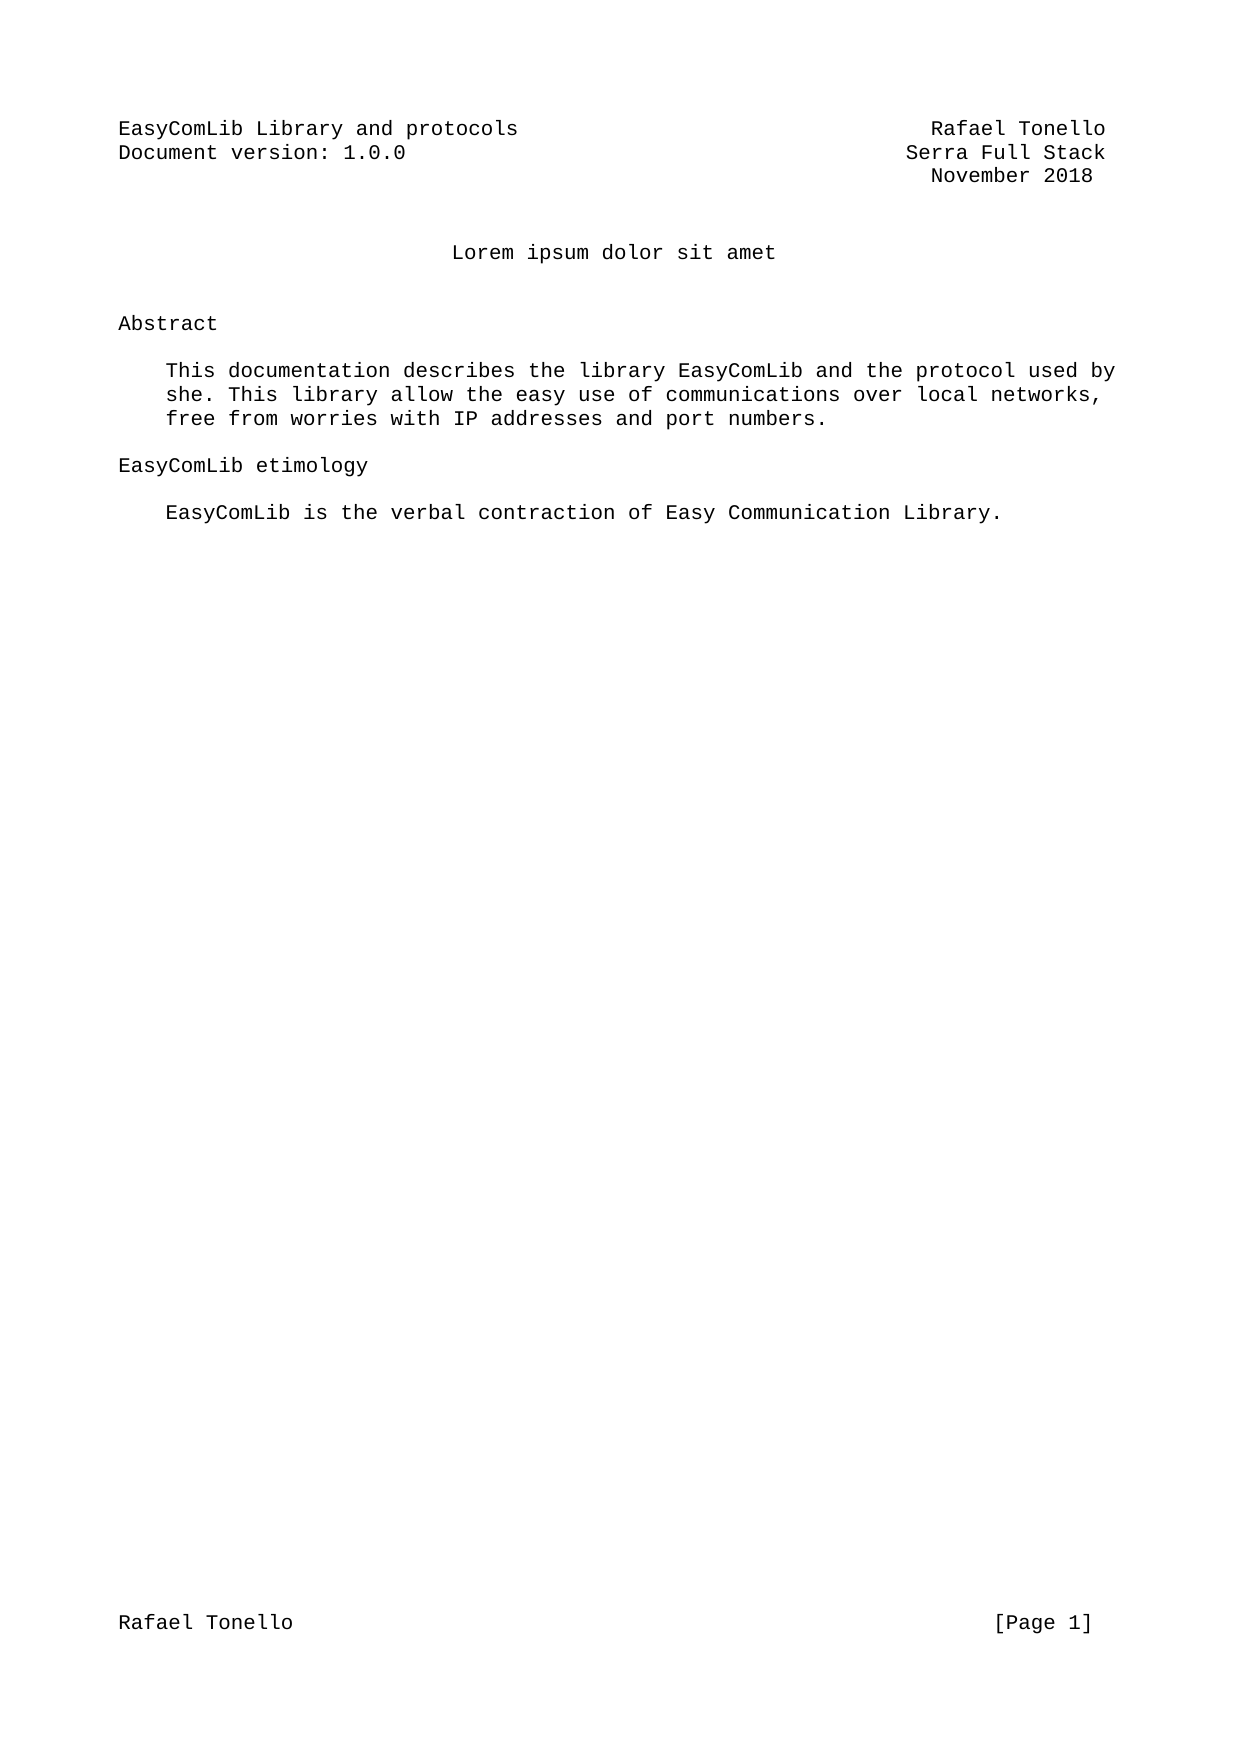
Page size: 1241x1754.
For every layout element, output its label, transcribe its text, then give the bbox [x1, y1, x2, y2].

text Lorem ipsum dolor sit amet [118, 242, 1122, 266]
text This documentation describes the library EasyComLib and the protocol used by she. This library allow the easy use of communications over local networks, free from worries with IP addresses and port numbers. [165, 360, 1122, 431]
text EasyComLib etimology [118, 455, 1122, 479]
text EasyComLib is the verbal contraction of Easy Communication Library. [165, 502, 1122, 526]
text Abstract [118, 313, 1122, 337]
